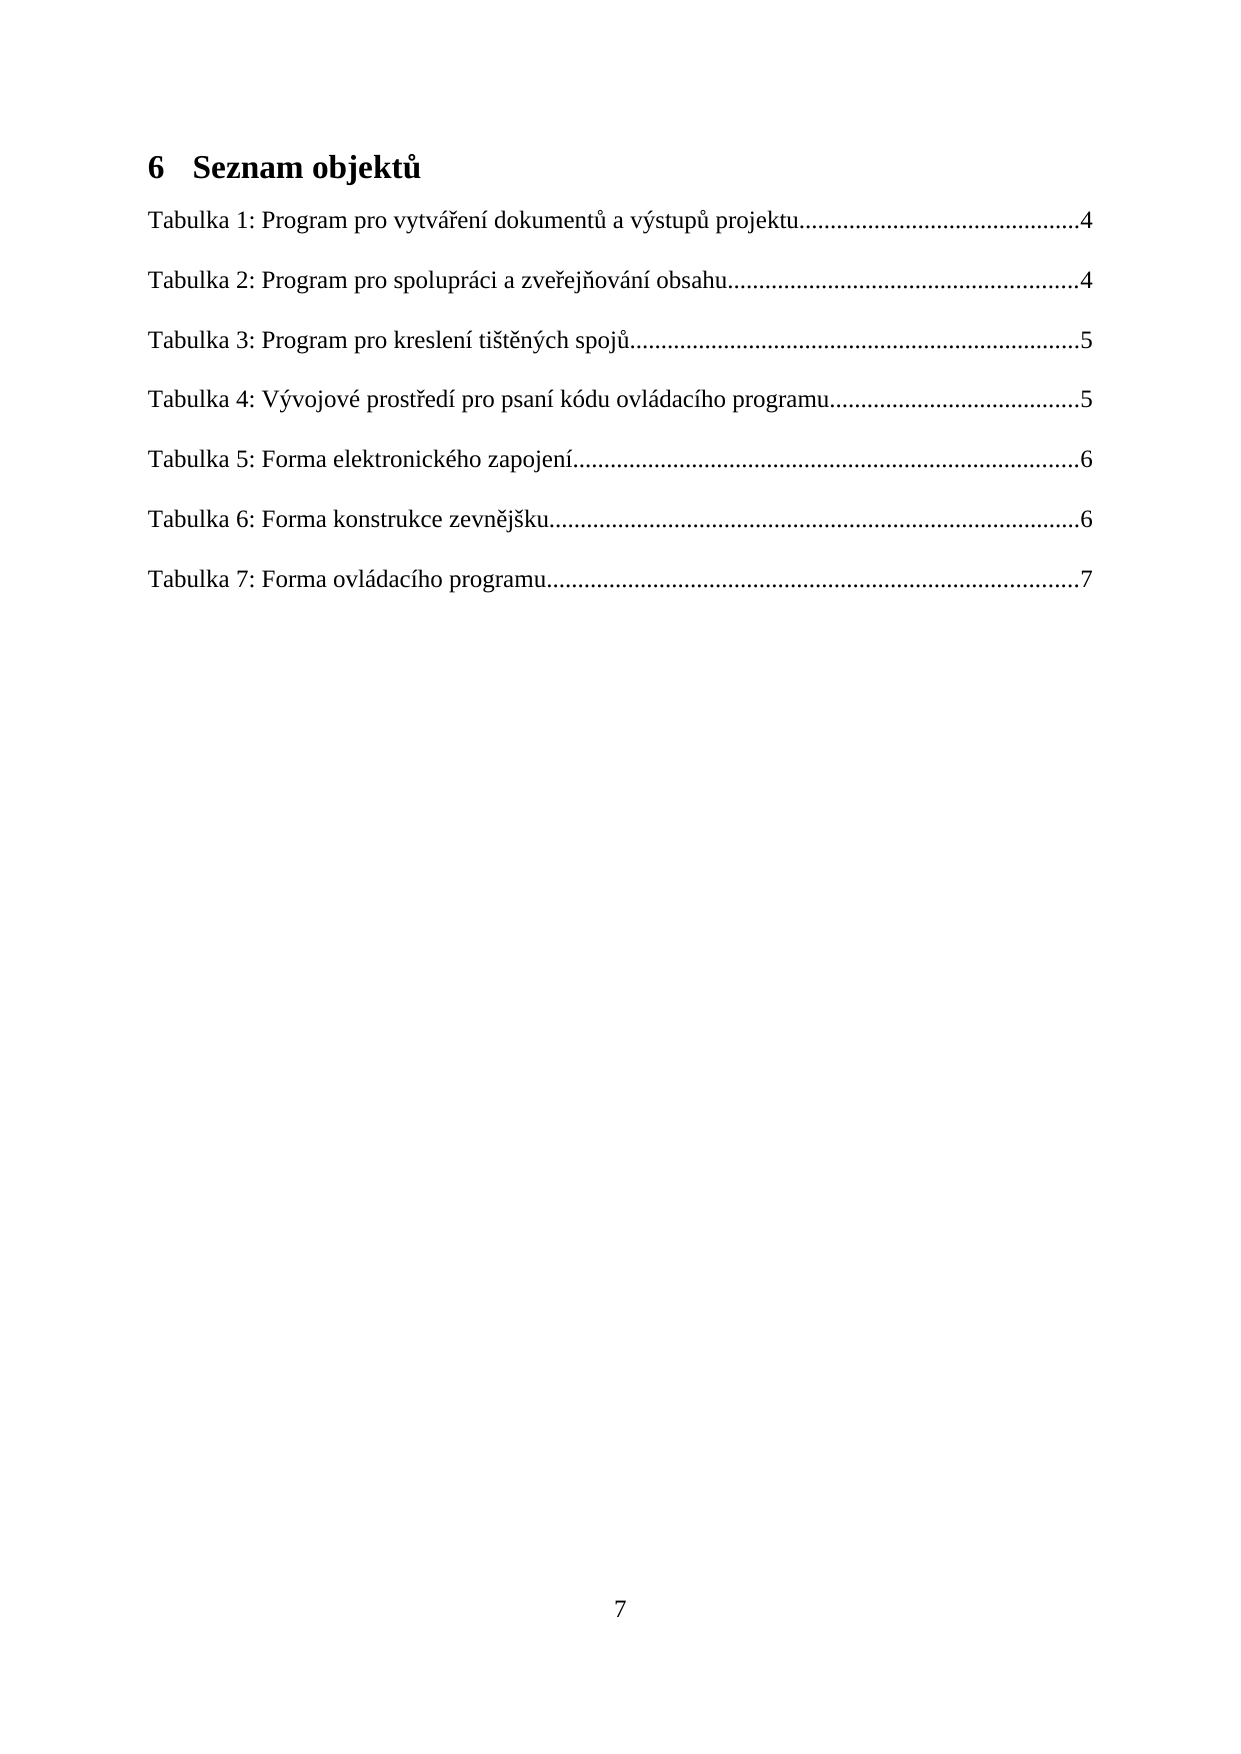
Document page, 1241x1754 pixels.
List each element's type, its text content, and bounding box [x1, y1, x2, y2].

text Tabulka 3: Program pro kreslení tištěných spojů 5 [148, 325, 1093, 353]
text Tabulka 7: Forma ovládacího programu 7 [148, 564, 1093, 593]
text Tabulka 2: Program pro spolupráci a zveřejňování obsahu 4 [148, 265, 1093, 294]
subtitle Seznam objektů [148, 148, 1093, 186]
text Tabulka 6: Forma konstrukce zevnějšku 6 [148, 504, 1093, 533]
text Tabulka 5: Forma elektronického zapojení 6 [148, 444, 1093, 473]
text Tabulka 4: Vývojové prostředí pro psaní kódu ovládacího programu 5 [148, 384, 1093, 413]
text Tabulka 1: Program pro vytváření dokumentů a výstupů projektu 4 [148, 205, 1093, 234]
